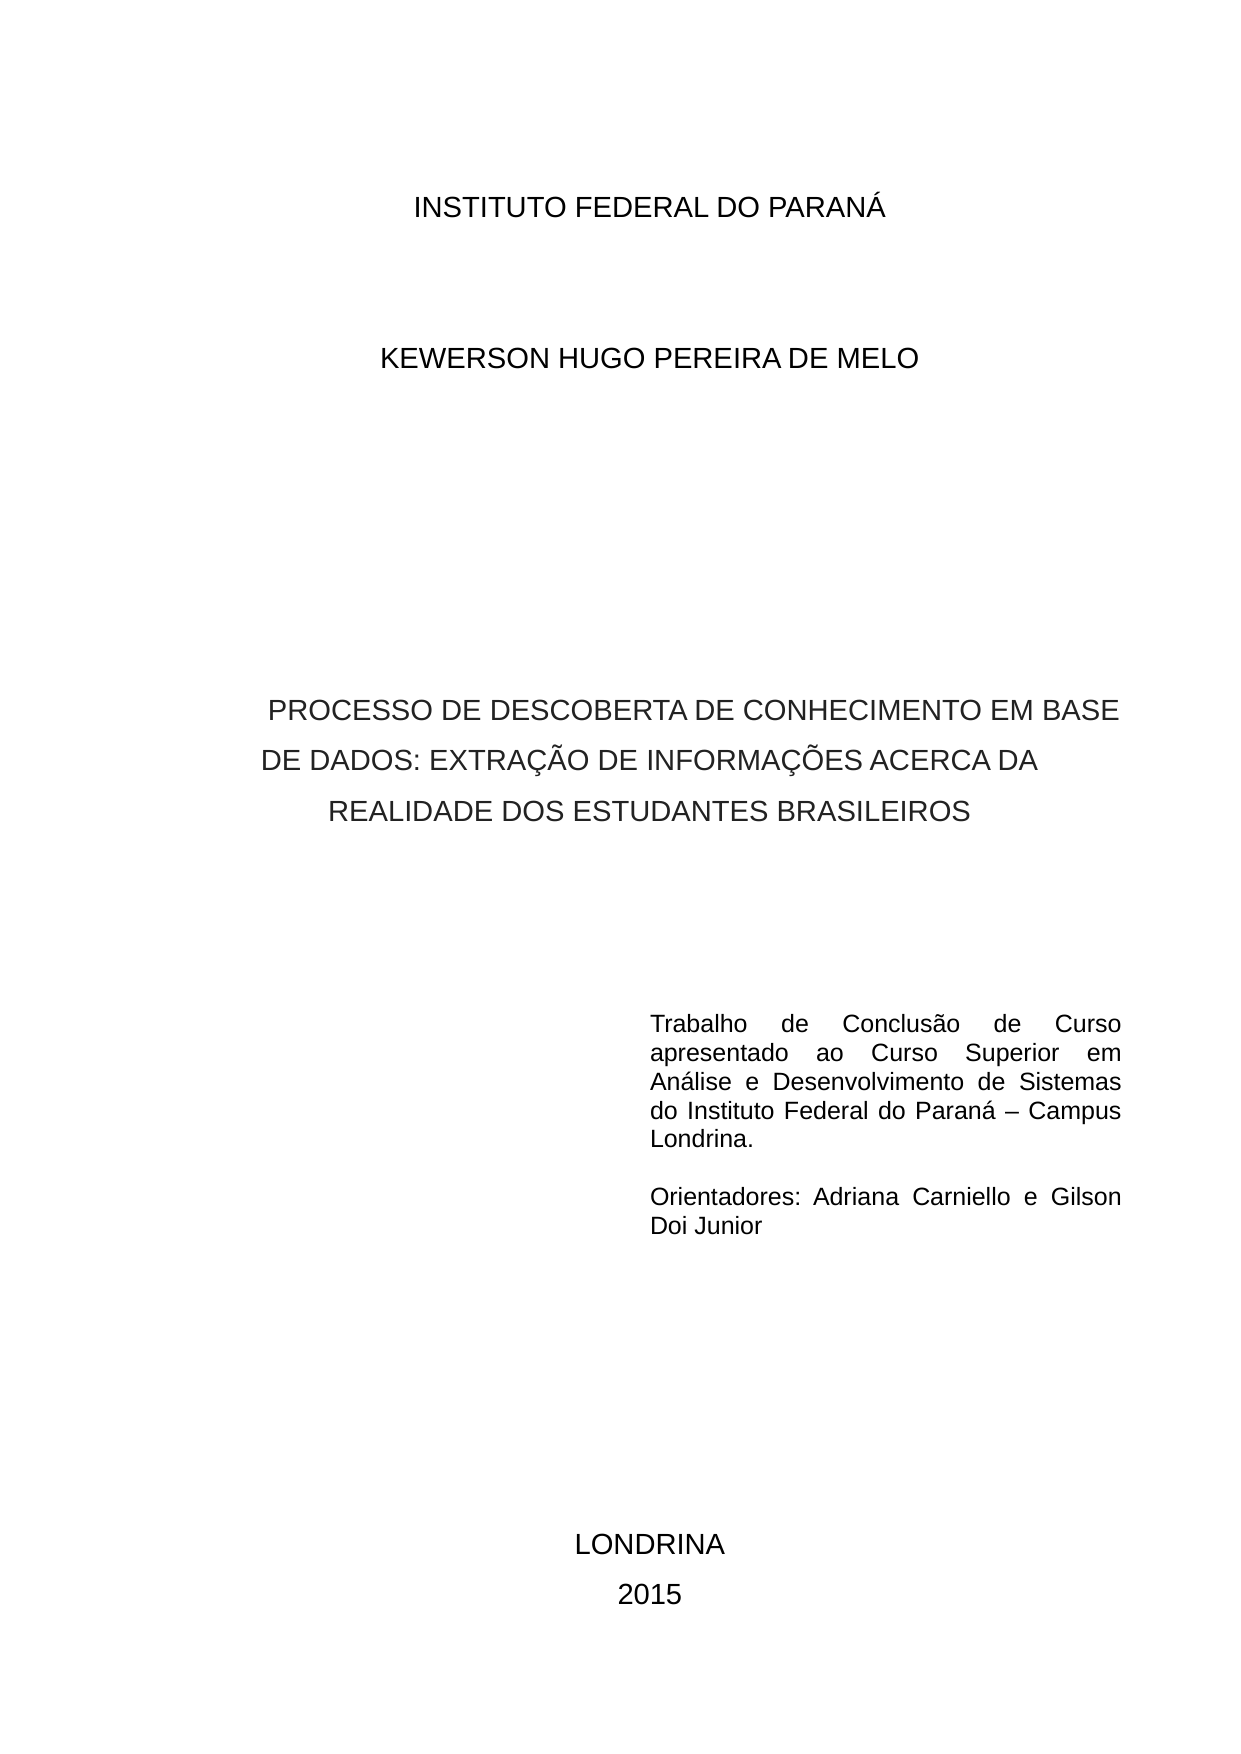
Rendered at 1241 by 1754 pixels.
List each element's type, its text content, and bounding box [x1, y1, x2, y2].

text LONDRINA [177, 1527, 1122, 1560]
text 2015 [177, 1577, 1122, 1611]
text Orientadores: Adriana Carniello e Gilson Doi Junior [650, 1182, 1122, 1239]
text INSTITUTO FEDERAL DO PARANÁ [177, 190, 1122, 223]
text Trabalho de Conclusão de Curso apresentado ao Curso Superior em Análise e Desenvolvimento de Sistemas do Instituto Federal do Paraná – Campus Londrina. [650, 1009, 1122, 1153]
text KEWERSON HUGO PEREIRA DE MELO [177, 341, 1122, 374]
text PROCESSO DE DESCOBERTA DE CONHECIMENTO EM BASE DE DADOS: EXTRAÇÃO DE INFORMAÇÕES ACERCA DA REALIDADE DOS ESTUDANTES BRASILEIROS [177, 693, 1122, 827]
